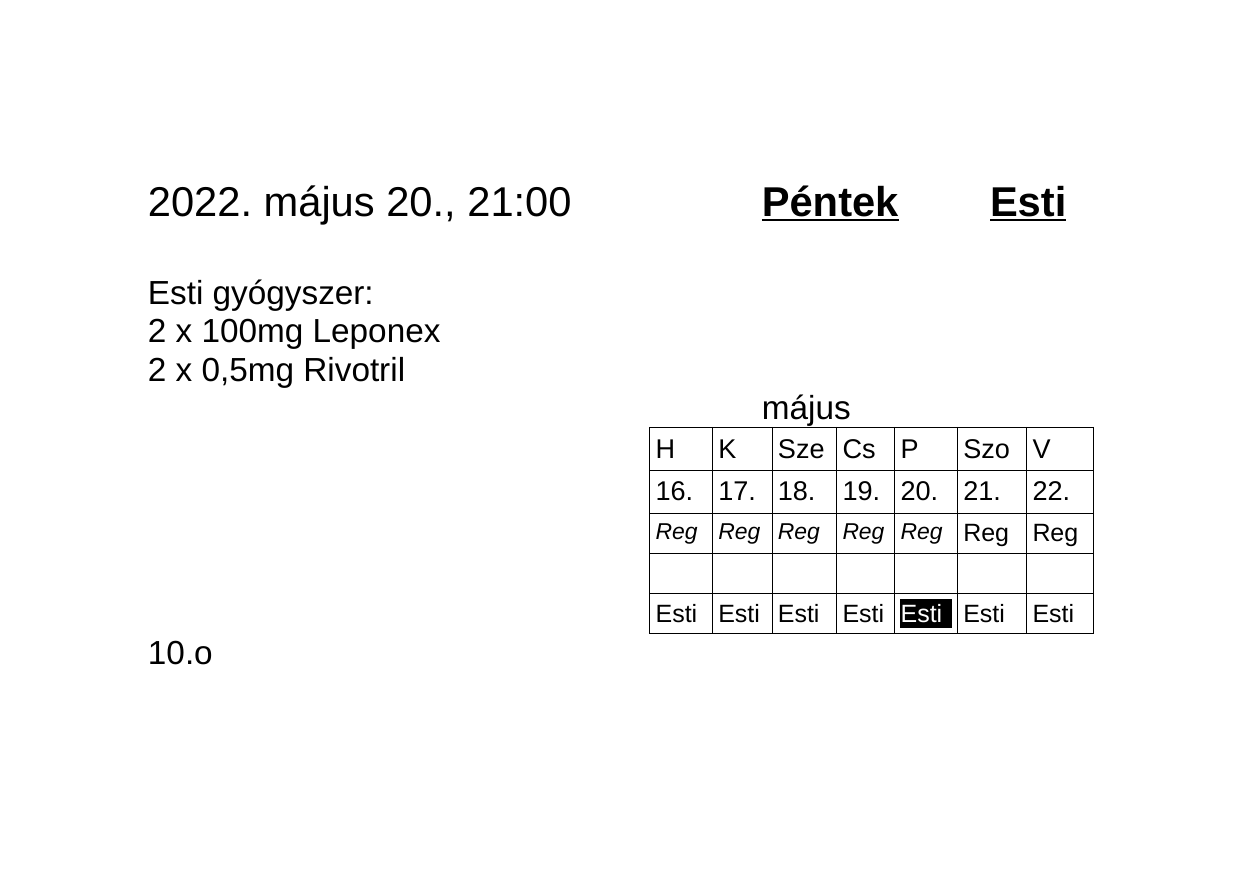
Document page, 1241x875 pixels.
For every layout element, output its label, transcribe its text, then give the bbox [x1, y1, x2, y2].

table_cell Reg [1027, 514, 1093, 553]
table_cell 17. [713, 471, 772, 512]
table_cell 19. [837, 471, 894, 512]
table_cell [773, 554, 836, 593]
table_cell Reg [837, 514, 894, 553]
table_cell 16. [650, 471, 712, 512]
table_cell Esti [837, 594, 894, 633]
table_header H [650, 428, 712, 469]
table_cell [958, 554, 1026, 593]
table_header Sze [773, 428, 836, 469]
text 2022. május 20., 21:00 Péntek Esti [148, 177, 1093, 225]
text 2 x 100mg Leponex [148, 311, 1093, 350]
table_cell [1027, 554, 1093, 593]
table_cell Esti [650, 594, 712, 633]
table_header Cs [837, 428, 894, 469]
table_header Szo [958, 428, 1026, 469]
table_cell 21. [958, 471, 1026, 512]
table_cell Reg [650, 514, 712, 553]
text Esti gyógyszer: [148, 273, 1093, 311]
text 2 x 0,5mg Rivotril május [148, 350, 1093, 427]
table_cell Reg [895, 514, 957, 553]
table_cell Reg [773, 514, 836, 553]
table_cell Esti [895, 594, 957, 633]
table_cell Esti [958, 594, 1026, 633]
table_cell Reg [958, 514, 1026, 553]
table_cell 20. [895, 471, 957, 512]
table_cell Reg [713, 514, 772, 553]
table_header K [713, 428, 772, 469]
table_cell 18. [773, 471, 836, 512]
table_cell [650, 554, 712, 593]
text 10.o [148, 633, 1093, 672]
table_cell 22. [1027, 471, 1093, 512]
table_cell [837, 554, 894, 593]
table_cell [713, 554, 772, 593]
table_cell Esti [1027, 594, 1093, 633]
table_header P [895, 428, 957, 469]
table_cell Esti [713, 594, 772, 633]
table_cell Esti [773, 594, 836, 633]
table_header V [1027, 428, 1093, 469]
table_cell [895, 554, 957, 593]
